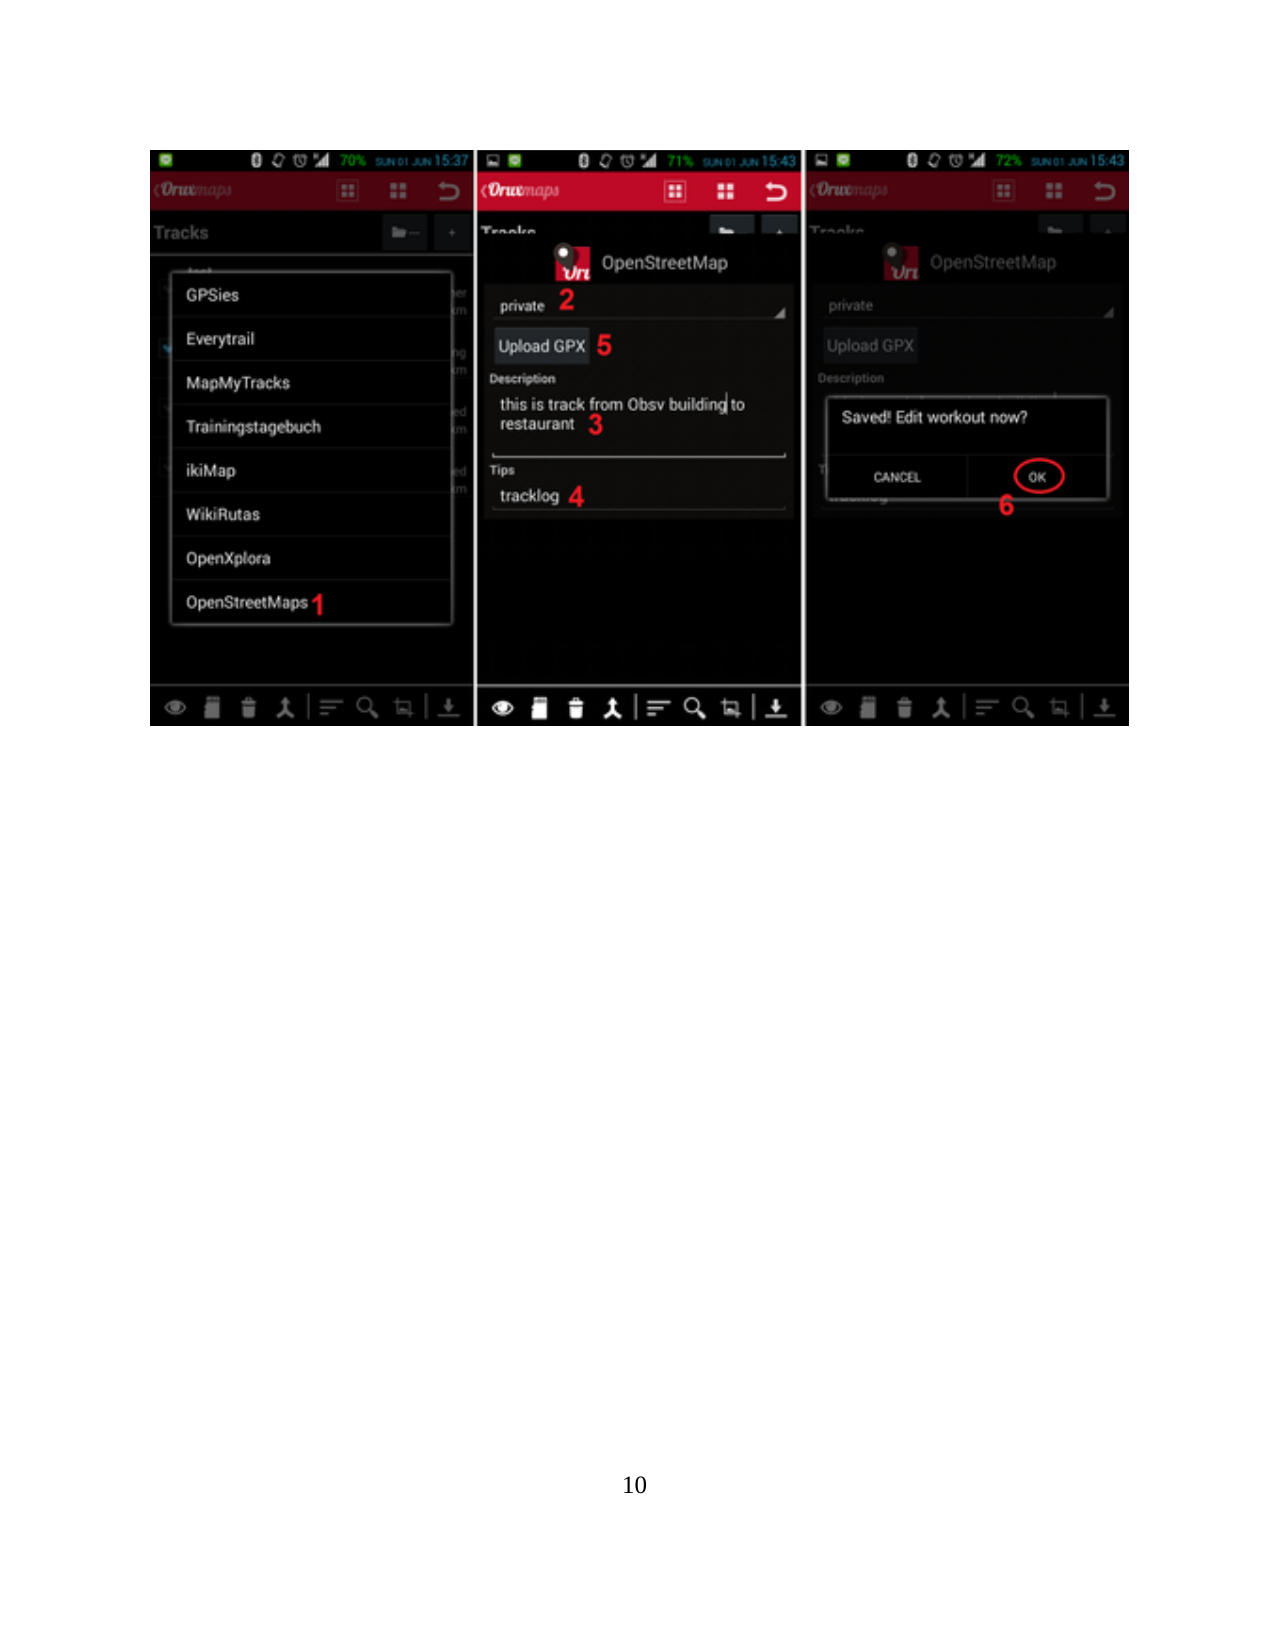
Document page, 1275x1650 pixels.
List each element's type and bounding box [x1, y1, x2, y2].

picture [150, 150, 1129, 726]
